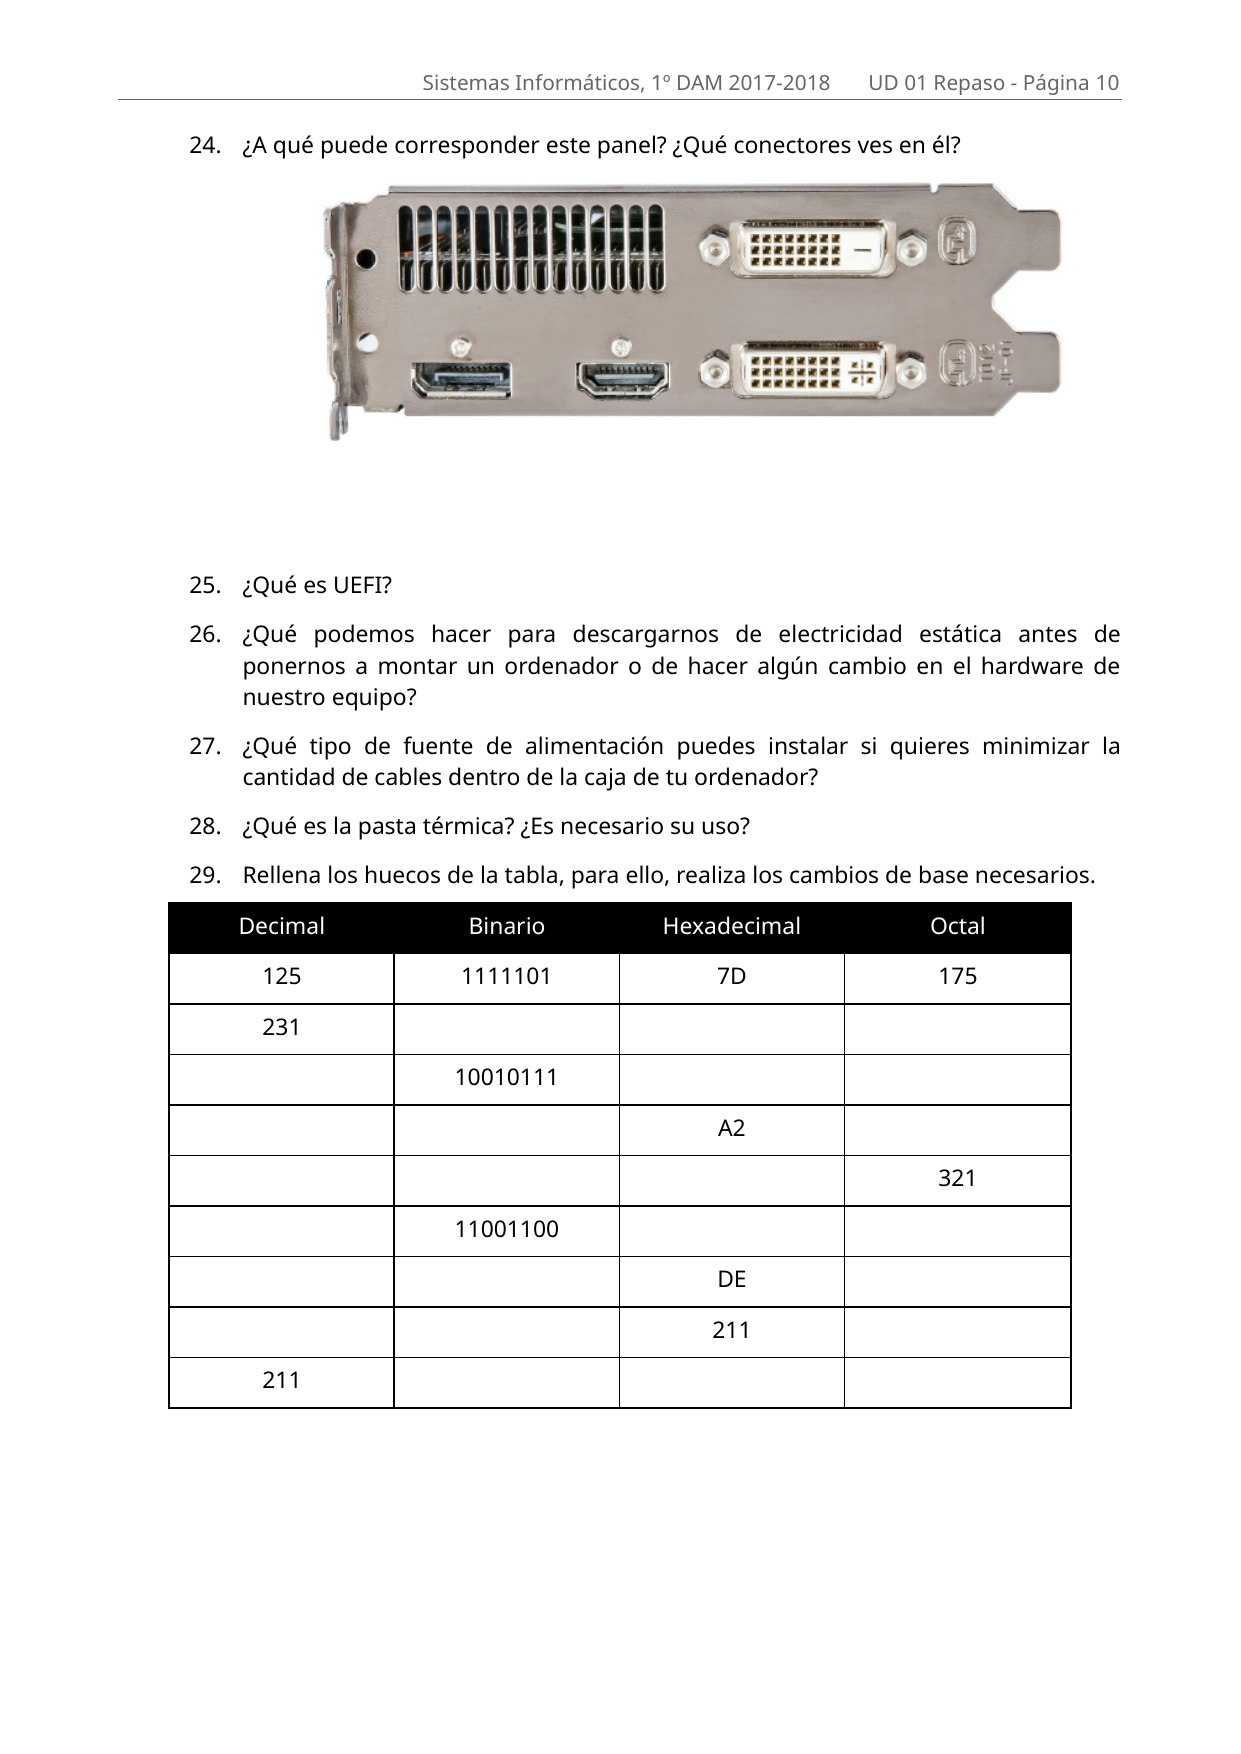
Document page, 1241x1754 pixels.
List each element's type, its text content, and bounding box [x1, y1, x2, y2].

list Rellena los huecos de la tabla, para ello, realiza los cambios de base necesarios. [189, 859, 1122, 890]
table_cell [170, 1156, 393, 1205]
table_cell 7D [620, 954, 844, 1003]
table_cell A2 [620, 1106, 844, 1155]
table_cell [845, 1308, 1070, 1357]
table_cell [845, 1055, 1070, 1104]
table_cell 11001100 [395, 1207, 619, 1256]
list ¿Qué es la pasta térmica? ¿Es necesario su uso? [189, 810, 1122, 841]
table_cell [395, 1106, 619, 1155]
table_cell [170, 1257, 393, 1306]
picture [300, 160, 1080, 462]
table_cell [170, 1055, 393, 1104]
table_cell [395, 1308, 619, 1357]
table_cell 211 [620, 1308, 844, 1357]
table_cell 125 [170, 954, 393, 1003]
table_cell [620, 1207, 844, 1256]
table_cell [845, 1207, 1070, 1256]
list ¿A qué puede corresponder este panel? ¿Qué conectores ves en él? [189, 129, 1122, 160]
table_cell [170, 1106, 393, 1155]
table_header Binario [395, 904, 619, 953]
table_header Decimal [170, 904, 393, 953]
list ¿Qué es UEFI? [189, 569, 1122, 601]
table_cell 231 [170, 1005, 393, 1054]
table_header Hexadecimal [620, 904, 844, 953]
table_cell DE [620, 1257, 844, 1306]
table_cell [395, 1156, 619, 1205]
list ¿Qué podemos hacer para descargarnos de electricidad estática antes de ponernos a montar un ordenador o de hacer algún cambio en el hardware de nuestro equipo? [189, 618, 1122, 712]
table_cell 211 [170, 1358, 393, 1407]
table_cell [170, 1207, 393, 1256]
list ¿Qué tipo de fuente de alimentación puedes instalar si quieres minimizar la cantidad de cables dentro de la caja de tu ordenador? [189, 730, 1122, 792]
table_cell [845, 1257, 1070, 1306]
table_cell [395, 1005, 619, 1054]
table_cell [845, 1358, 1070, 1407]
table_cell 321 [845, 1156, 1070, 1205]
table_cell [620, 1156, 844, 1205]
table_cell 1111101 [395, 954, 619, 1003]
table_header Octal [845, 904, 1070, 953]
table_cell 175 [845, 954, 1070, 1003]
table_cell [395, 1358, 619, 1407]
table_cell [170, 1308, 393, 1357]
table_cell [620, 1005, 844, 1054]
table_cell [845, 1106, 1070, 1155]
table_cell [620, 1358, 844, 1407]
table_cell [620, 1055, 844, 1104]
table_cell [845, 1005, 1070, 1054]
table_cell [395, 1257, 619, 1306]
table_cell 10010111 [395, 1055, 619, 1104]
